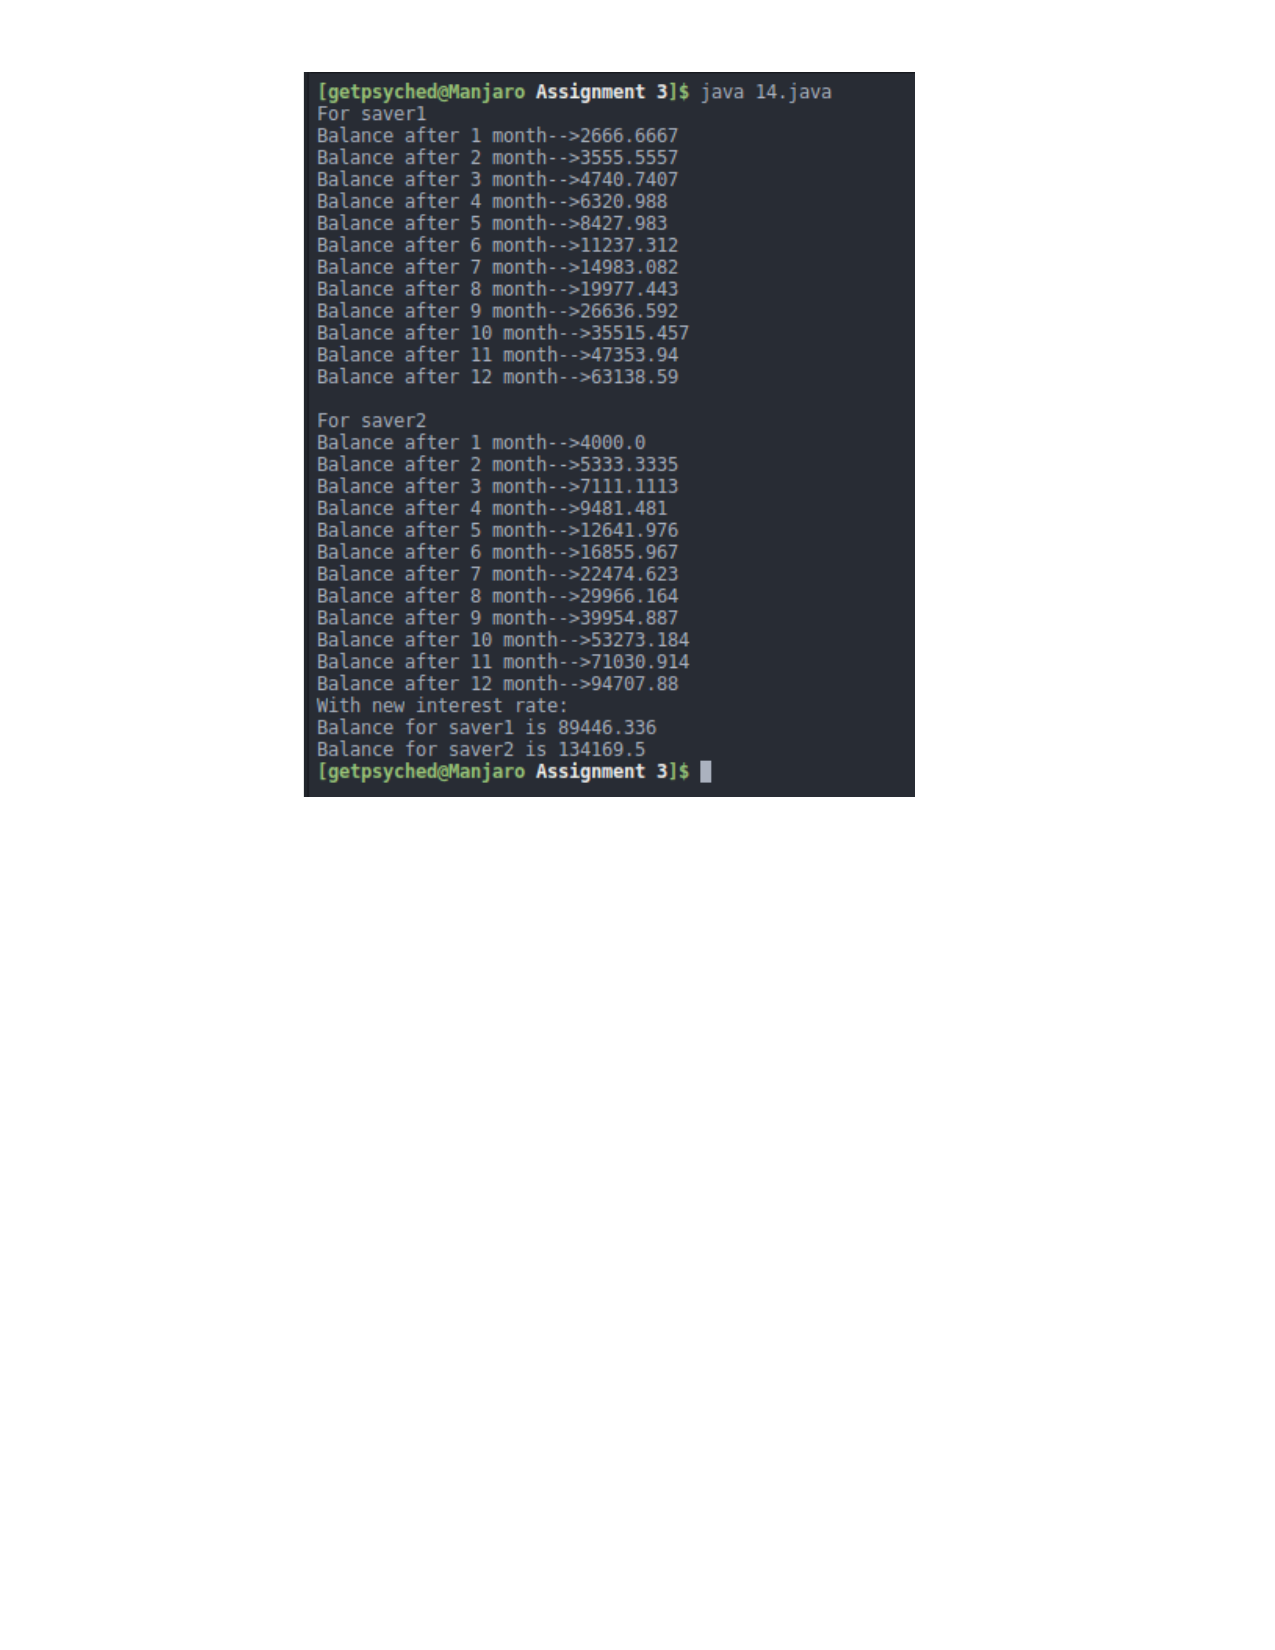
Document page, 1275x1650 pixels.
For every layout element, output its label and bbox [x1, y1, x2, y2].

picture [303, 72, 915, 797]
